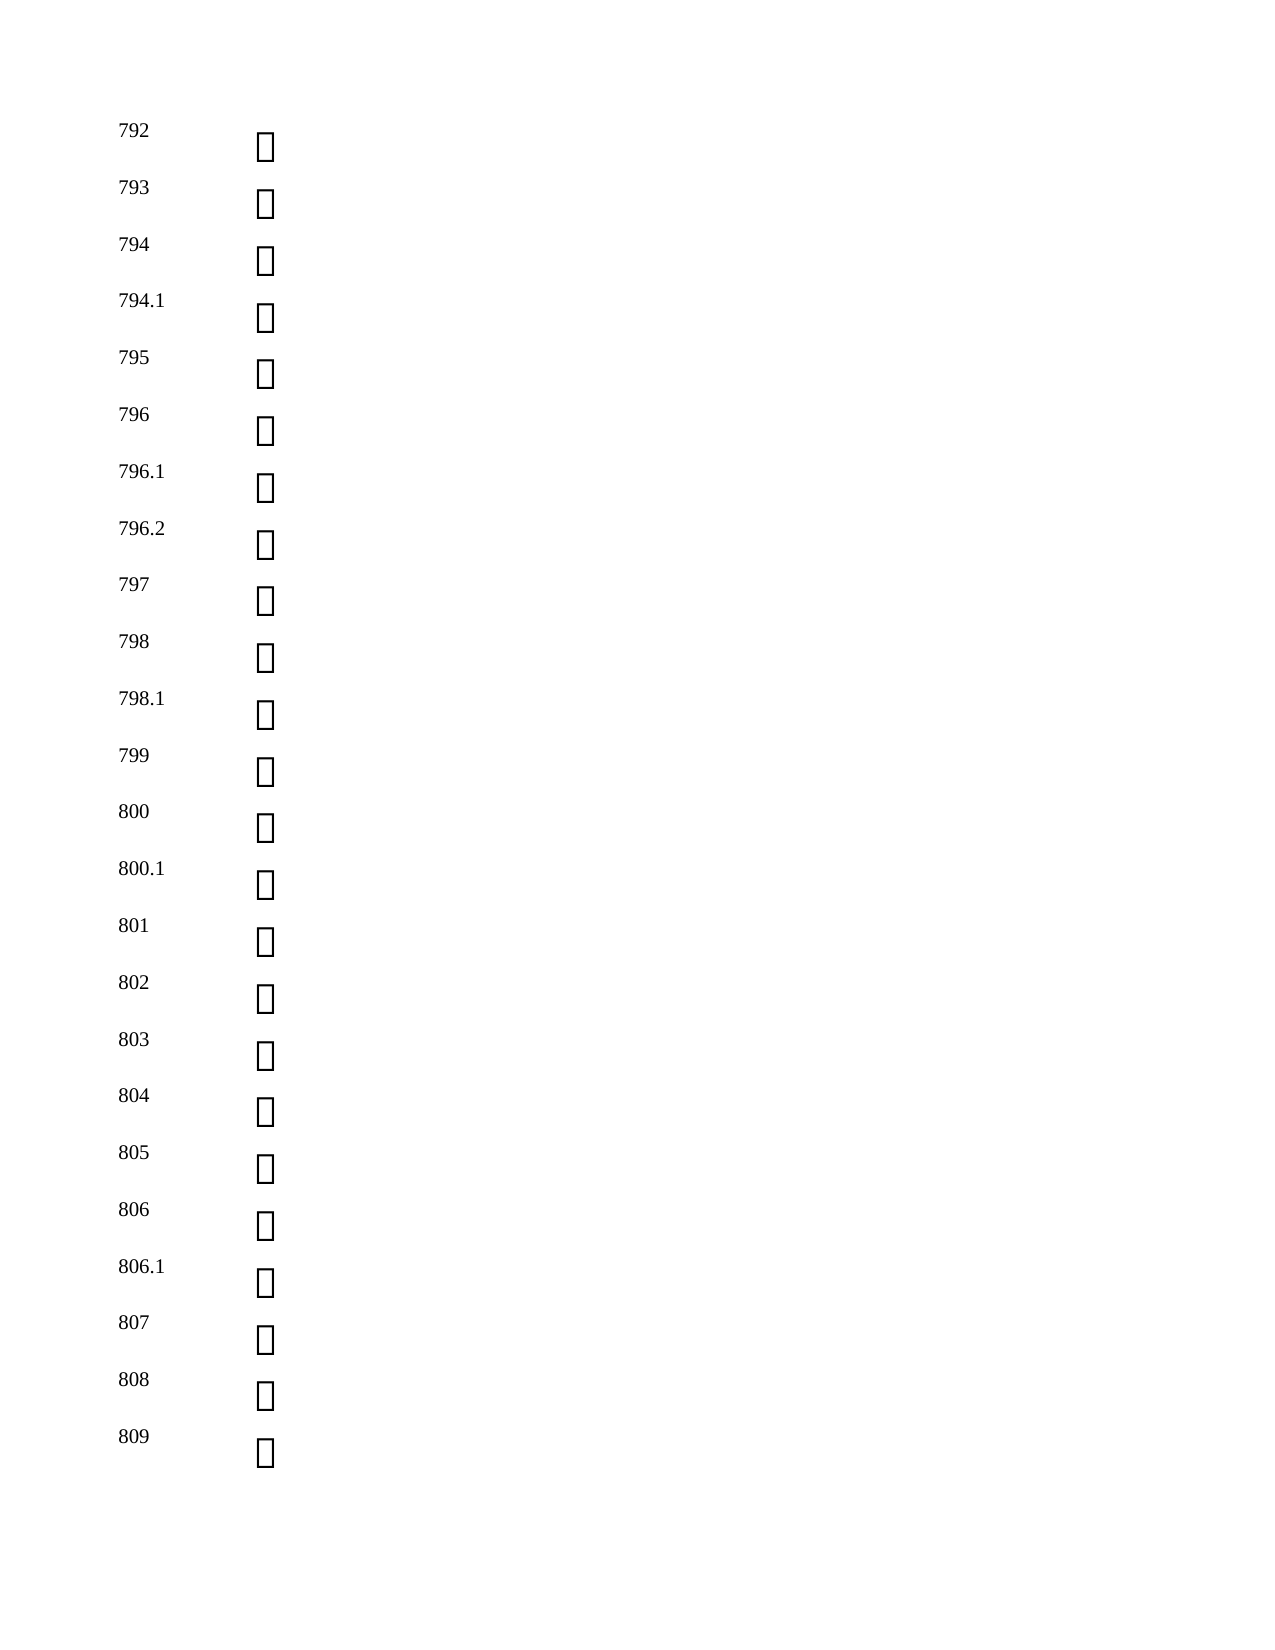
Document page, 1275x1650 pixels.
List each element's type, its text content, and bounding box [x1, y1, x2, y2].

table_cell 𒤊 [253, 1140, 466, 1197]
table_cell 797 [118, 572, 253, 629]
table_cell 𒣼 [253, 345, 466, 402]
table_cell 799 [118, 743, 253, 799]
table_cell 806 [118, 1197, 253, 1253]
table_cell 𒤌 [253, 1254, 466, 1310]
table_cell 𒤁 [253, 629, 466, 686]
table_cell 802 [118, 970, 253, 1026]
table_cell 806.1 [118, 1254, 253, 1310]
table_cell 𒣿 [253, 516, 466, 572]
table_cell 𒤍 [253, 1310, 466, 1367]
table_cell 𒤀 [253, 572, 466, 629]
table_cell 798 [118, 629, 253, 686]
table_cell 794 [118, 232, 253, 288]
table_cell 𒤉 [253, 1083, 466, 1140]
table_cell 𒣽 [253, 402, 466, 459]
table_cell 𒣺 [253, 232, 466, 288]
table_cell 798.1 [118, 686, 253, 743]
table_cell 𒤄 [253, 799, 466, 856]
table_cell 793 [118, 175, 253, 232]
table_cell 796 [118, 402, 253, 459]
table_cell 𒤃 [253, 743, 466, 799]
table_cell 796.1 [118, 459, 253, 516]
table_cell 796.2 [118, 516, 253, 572]
table_cell 𒣹 [253, 175, 466, 232]
table_cell 795 [118, 345, 253, 402]
table_cell 𒤆 [253, 913, 466, 970]
table_cell 𒤋 [253, 1197, 466, 1253]
table_cell 804 [118, 1083, 253, 1140]
table_cell 809 [118, 1424, 253, 1481]
table_cell 803 [118, 1026, 253, 1083]
table_cell 𒣻 [253, 289, 466, 345]
table_cell 808 [118, 1367, 253, 1424]
table_cell 𒣾 [253, 459, 466, 516]
table_cell 800.1 [118, 856, 253, 913]
table_cell 𒤏 [253, 1424, 466, 1481]
table_cell 𒤂 [253, 686, 466, 743]
table_cell 805 [118, 1140, 253, 1197]
table_cell 794.1 [118, 289, 253, 345]
table_cell 𒤈 [253, 1026, 466, 1083]
table_cell 𒣸 [253, 118, 466, 175]
table_cell 807 [118, 1310, 253, 1367]
table_cell 792 [118, 118, 253, 175]
table_cell 800 [118, 799, 253, 856]
table_cell 𒤎 [253, 1367, 466, 1424]
table_cell 𒤅 [253, 856, 466, 913]
table_cell 𒤇 [253, 970, 466, 1026]
table_cell 801 [118, 913, 253, 970]
